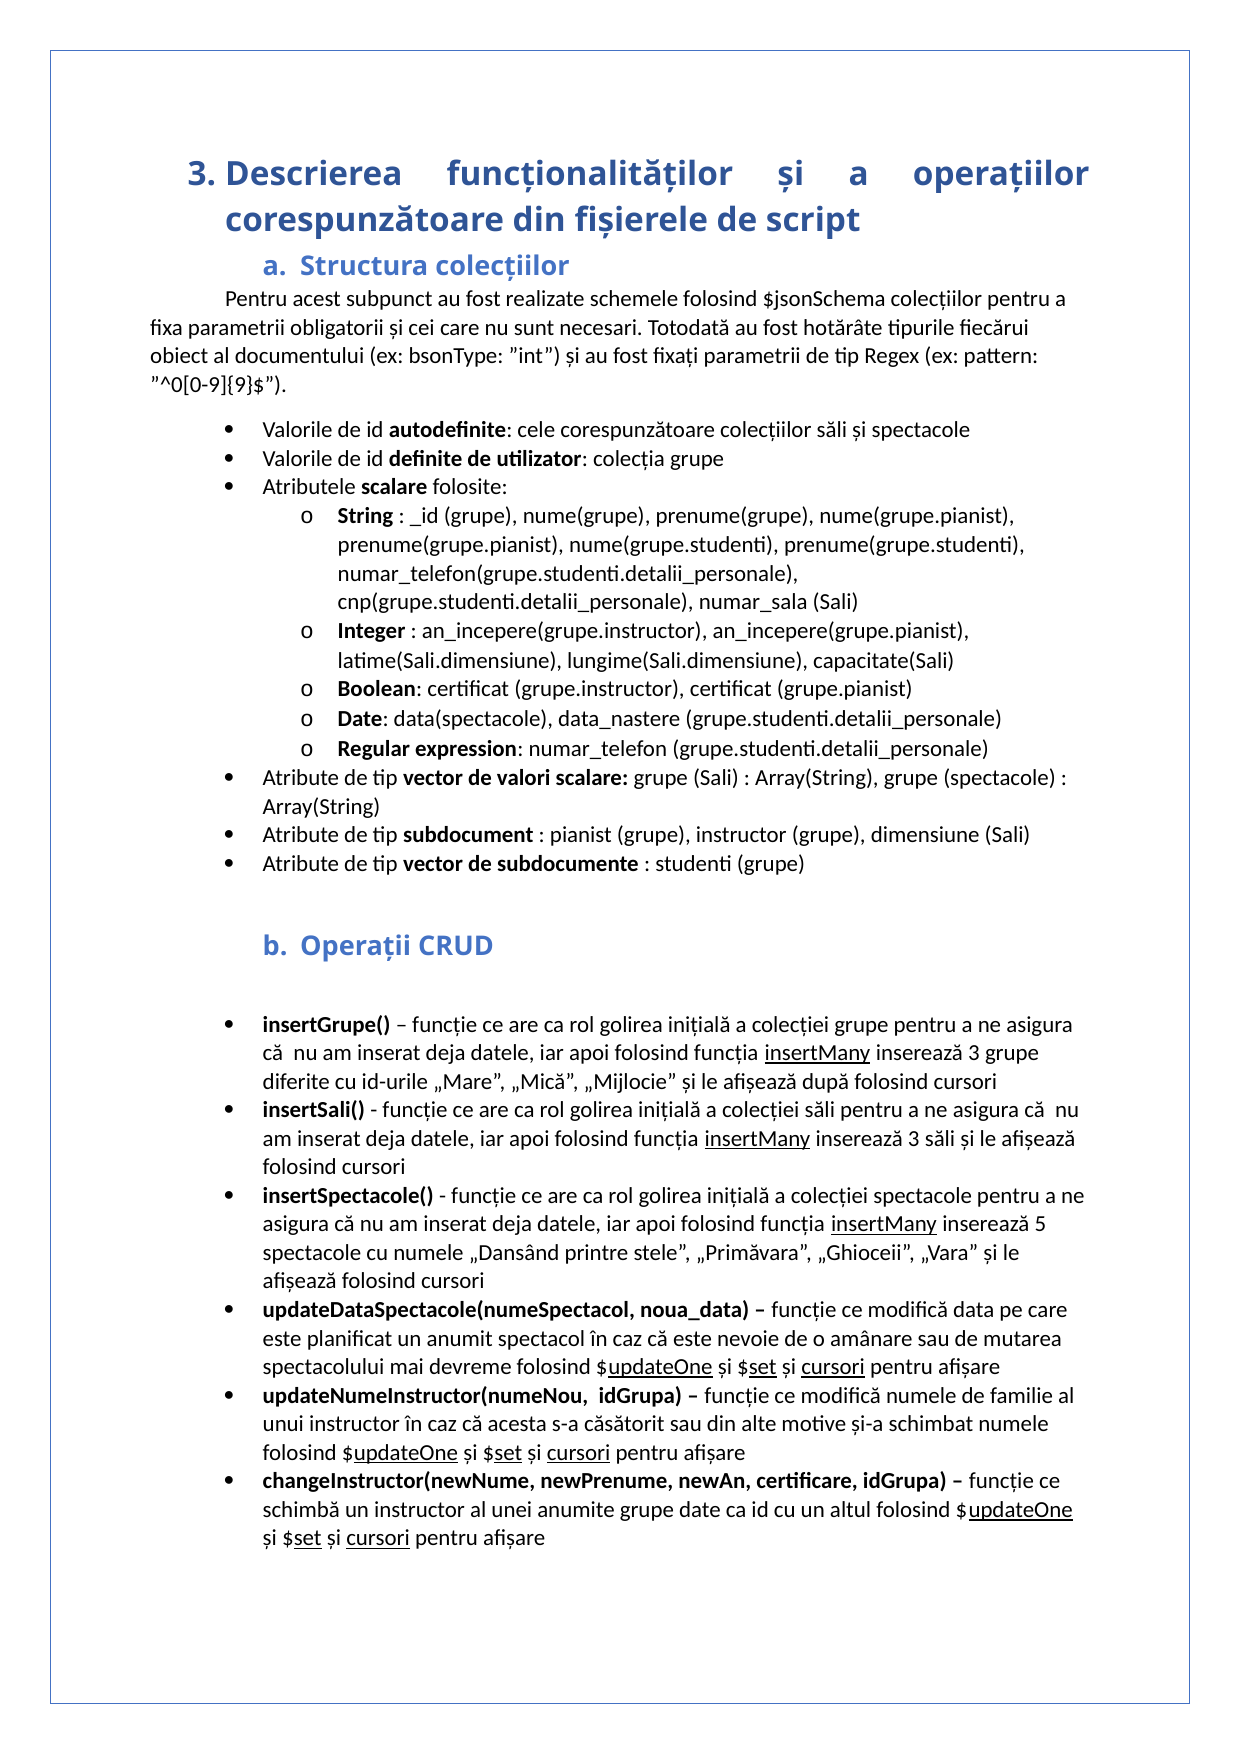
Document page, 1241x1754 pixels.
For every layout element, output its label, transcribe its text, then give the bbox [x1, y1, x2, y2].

list Atributele scalare folosite: [225, 472, 1090, 500]
subtitle Descrierea funcționalităților și a operațiilor corespunzătoare din fișierele de script [187, 150, 1090, 242]
list String : _id (grupe), nume(grupe), prenume(grupe), nume(grupe.pianist), prenume(grupe.pianist), nume(grupe.studenti), prenume(grupe.studenti), numar_telefon(grupe.studenti.detalii_personale), cnp(grupe.studenti.detalii_personale), numar_sala (Sali) [300, 501, 1090, 616]
list Atribute de tip subdocument : pianist (grupe), instructor (grupe), dimensiune (Sali) [225, 820, 1090, 848]
list updateNumeInstructor(numeNou, idGrupa) – funcție ce modifică numele de familie al unui instructor în caz că acesta s-a căsătorit sau din alte motive și-a schimbat numele folosind $updateOne și $set și cursori pentru afișare [225, 1381, 1090, 1466]
list Regular expression: numar_telefon (grupe.studenti.detalii_personale) [300, 734, 1090, 763]
list changeInstructor(newNume, newPrenume, newAn, certificare, idGrupa) – funcție ce schimbă un instructor al unei anumite grupe date ca id cu un altul folosind $updateOne și $set și cursori pentru afișare [225, 1466, 1090, 1551]
list Valorile de id autodefinite: cele corespunzătoare colecțiilor săli și spectacole [225, 415, 1090, 443]
list updateDataSpectacole(numeSpectacol, noua_data) – funcție ce modifică data pe care este planificat un anumit spectacol în caz că este nevoie de o amânare sau de mutarea spectacolului mai devreme folosind $updateOne și $set și cursori pentru afișare [225, 1295, 1090, 1380]
text Pentru acest subpunct au fost realizate schemele folosind $jsonSchema colecțiilor pentru a fixa parametrii obligatorii și cei care nu sunt necesari. Totodată au fost hotărâte tipurile fiecărui obiect al documentului (ex: bsonType: ”int”) și au fost fixați parametrii de tip Regex (ex: pattern: ”^0[0-9]{9}$”). [150, 284, 1090, 398]
list insertSali() - funcție ce are ca rol golirea inițială a colecției săli pentru a ne asigura că nu am inserat deja datele, iar apoi folosind funcția insertMany inserează 3 săli și le afișează folosind cursori [225, 1095, 1090, 1180]
list Atribute de tip vector de subdocumente : studenti (grupe) [225, 849, 1090, 877]
subtitle Structura colecțiilor [262, 247, 1090, 283]
list insertSpectacole() - funcție ce are ca rol golirea inițială a colecției spectacole pentru a ne asigura că nu am inserat deja datele, iar apoi folosind funcția insertMany inserează 5 spectacole cu numele „Dansând printre stele”, „Primăvara”, „Ghioceii”, „Vara” și le afișează folosind cursori [225, 1181, 1090, 1294]
list Integer : an_incepere(grupe.instructor), an_incepere(grupe.pianist), latime(Sali.dimensiune), lungime(Sali.dimensiune), capacitate(Sali) [300, 616, 1090, 674]
list Date: data(spectacole), data_nastere (grupe.studenti.detalii_personale) [300, 704, 1090, 733]
list Atribute de tip vector de valori scalare: grupe (Sali) : Array(String), grupe (spectacole) : Array(String) [225, 763, 1090, 820]
subtitle Operații CRUD [262, 927, 1090, 964]
list insertGrupe() – funcție ce are ca rol golirea inițială a colecției grupe pentru a ne asigura că nu am inserat deja datele, iar apoi folosind funcția insertMany inserează 3 grupe diferite cu id-urile „Mare”, „Mică”, „Mijlocie” și le afișează după folosind cursori [225, 1010, 1090, 1095]
list Valorile de id definite de utilizator: colecția grupe [225, 444, 1090, 472]
list Boolean: certificat (grupe.instructor), certificat (grupe.pianist) [300, 674, 1090, 703]
